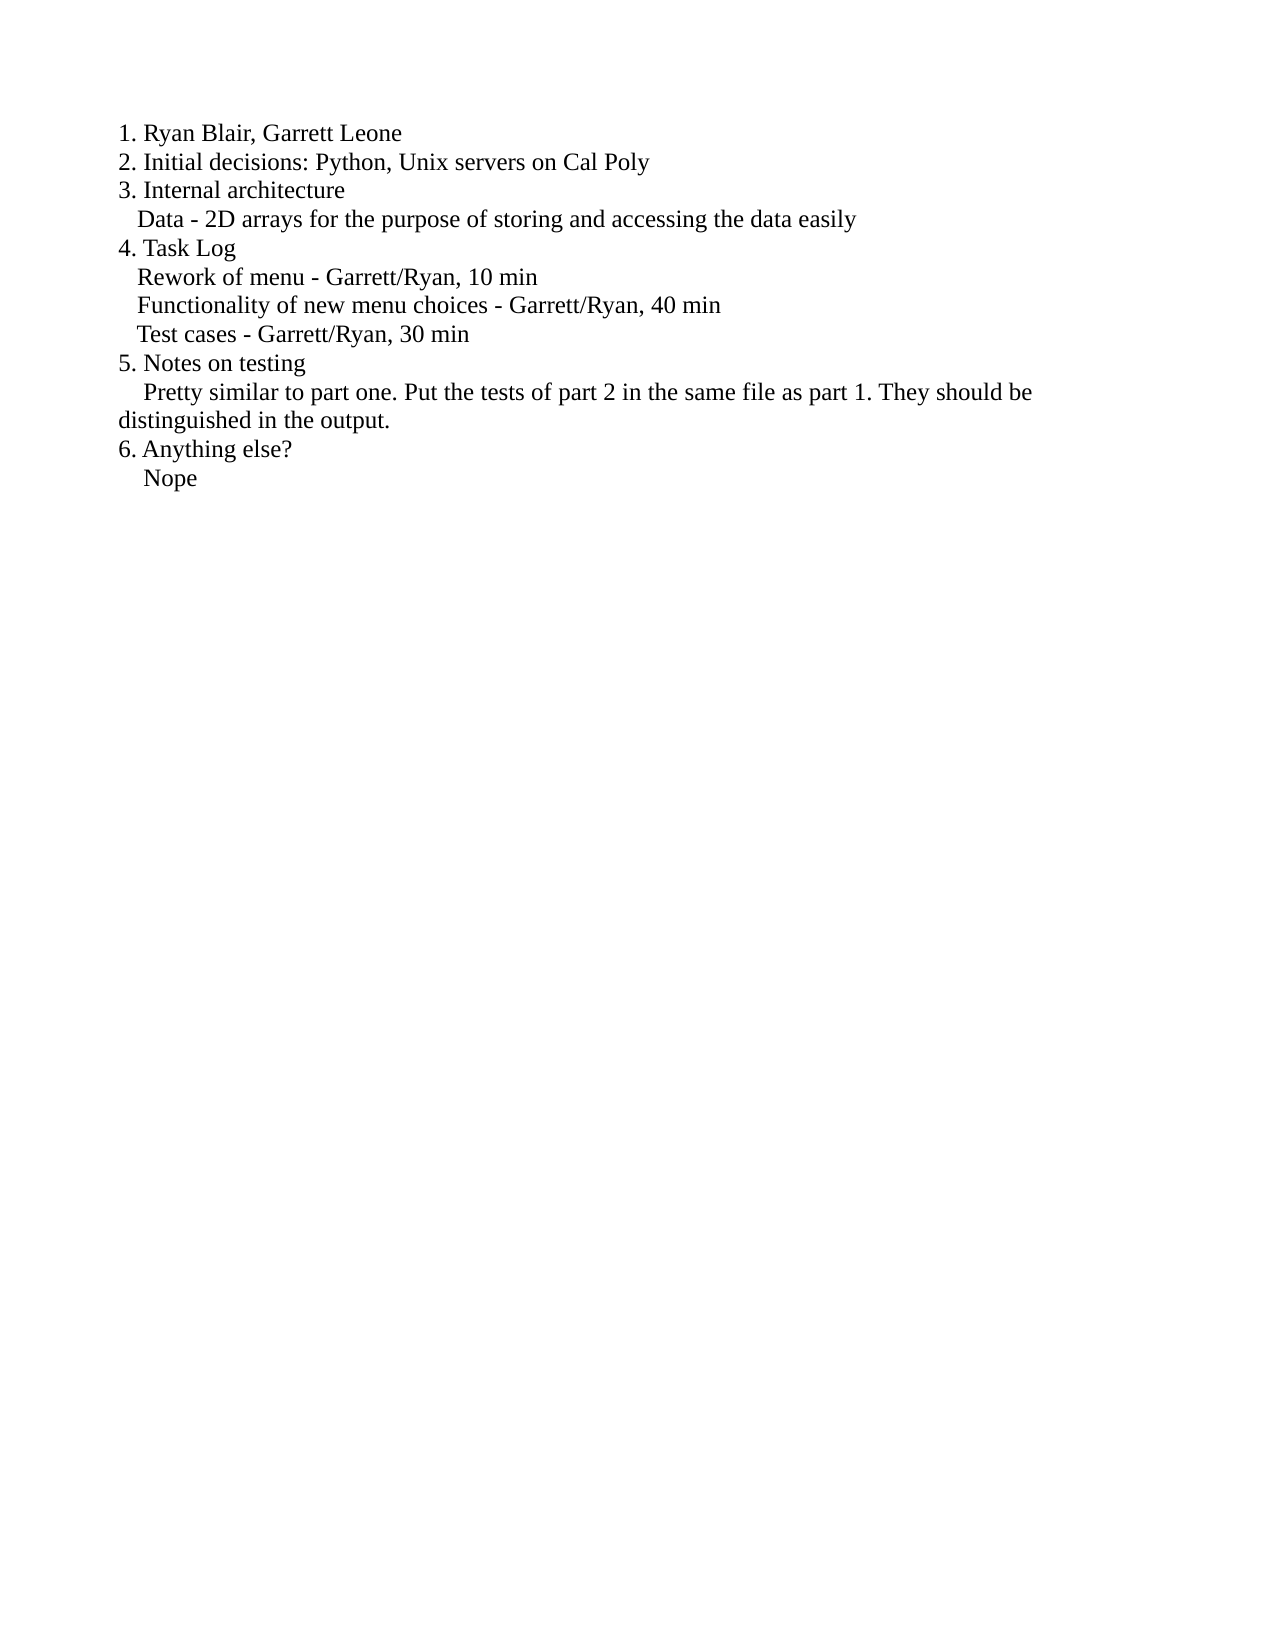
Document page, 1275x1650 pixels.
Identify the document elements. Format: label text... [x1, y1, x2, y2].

text 5. Notes on testing [118, 348, 1157, 377]
text 6. Anything else? [118, 434, 1157, 463]
text Pretty similar to part one. Put the tests of part 2 in the same file as part 1. They should be distinguished in the output. [118, 377, 1157, 434]
text Functionality of new menu choices - Garrett/Ryan, 40 min [118, 291, 1157, 319]
text Nope [118, 463, 1157, 492]
text 3. Internal architecture [118, 176, 1157, 204]
text Rework of menu - Garrett/Ryan, 10 min [118, 262, 1157, 291]
text 4. Task Log [118, 233, 1157, 262]
text 1. Ryan Blair, Garrett Leone [118, 118, 1157, 147]
text 2. Initial decisions: Python, Unix servers on Cal Poly [118, 147, 1157, 176]
text Test cases - Garrett/Ryan, 30 min [118, 319, 1157, 348]
text Data - 2D arrays for the purpose of storing and accessing the data easily [118, 204, 1157, 233]
